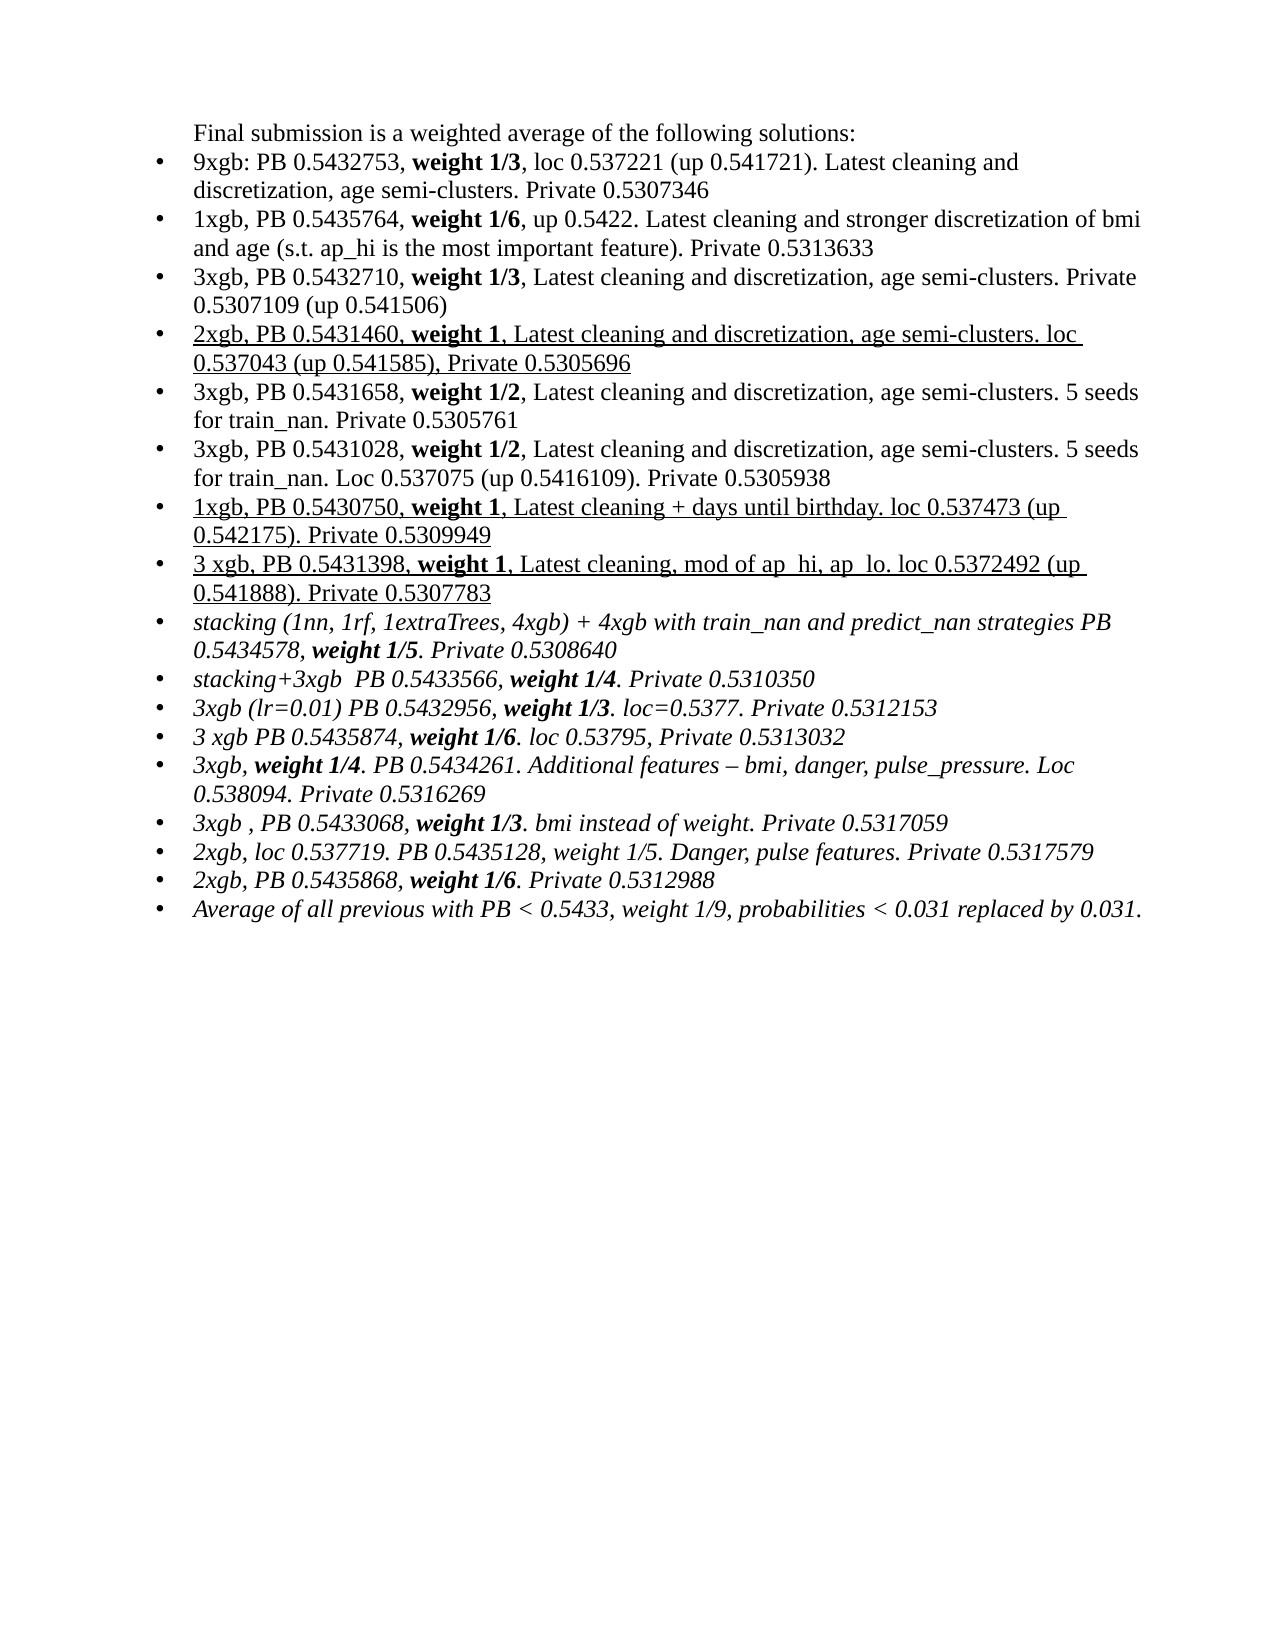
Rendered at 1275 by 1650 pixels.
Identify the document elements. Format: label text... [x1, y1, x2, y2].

list stacking (1nn, 1rf, 1extraTrees, 4xgb) + 4xgb with train_nan and predict_nan strategies PB 0.5434578, weight 1/5. Private 0.5308640 [156, 607, 1157, 664]
list 2xgb, loc 0.537719. PB 0.5435128, weight 1/5. Danger, pulse features. Private 0.5317579 [156, 837, 1157, 866]
list 3xgb, PB 0.5431658, weight 1/2, Latest cleaning and discretization, age semi-clusters. 5 seeds for train_nan. Private 0.5305761 [156, 377, 1157, 434]
list 3xgb, weight 1/4. PB 0.5434261. Additional features – bmi, danger, pulse_pressure. Loc 0.538094. Private 0.5316269 [156, 751, 1157, 808]
list Average of all previous with PB < 0.5433, weight 1/9, probabilities < 0.031 replaced by 0.031. [156, 894, 1157, 923]
list 1xgb, PB 0.5430750, weight 1, Latest cleaning + days until birthday. loc 0.537473 (up 0.542175). Private 0.5309949 [156, 492, 1157, 549]
list 3xgb, PB 0.5431028, weight 1/2, Latest cleaning and discretization, age semi-clusters. 5 seeds for train_nan. Loc 0.537075 (up 0.5416109). Private 0.5305938 [156, 434, 1157, 492]
list 3 xgb PB 0.5435874, weight 1/6. loc 0.53795, Private 0.5313032 [156, 722, 1157, 751]
list 2xgb, PB 0.5435868, weight 1/6. Private 0.5312988 [156, 866, 1157, 894]
list 3xgb , PB 0.5433068, weight 1/3. bmi instead of weight. Private 0.5317059 [156, 808, 1157, 837]
list 3xgb, PB 0.5432710, weight 1/3, Latest cleaning and discretization, age semi-clusters. Private 0.5307109 (up 0.541506) [156, 262, 1157, 319]
list 1xgb, PB 0.5435764, weight 1/6, up 0.5422. Latest cleaning and stronger discretization of bmi and age (s.t. ap_hi is the most important feature). Private 0.5313633 [156, 204, 1157, 262]
list stacking+3xgb PB 0.5433566, weight 1/4. Private 0.5310350 [156, 664, 1157, 693]
list 2xgb, PB 0.5431460, weight 1, Latest cleaning and discretization, age semi-clusters. loc 0.537043 (up 0.541585), Private 0.5305696 [156, 319, 1157, 377]
list Final submission is a weighted average of the following solutions: [156, 118, 1157, 147]
list 3xgb (lr=0.01) PB 0.5432956, weight 1/3. loc=0.5377. Private 0.5312153 [156, 693, 1157, 722]
list 9xgb: PB 0.5432753, weight 1/3, loc 0.537221 (up 0.541721). Latest cleaning and discretization, age semi-clusters. Private 0.5307346 [156, 147, 1157, 204]
list 3 xgb, PB 0.5431398, weight 1, Latest cleaning, mod of ap_hi, ap_lo. loc 0.5372492 (up 0.541888). Private 0.5307783 [156, 549, 1157, 607]
